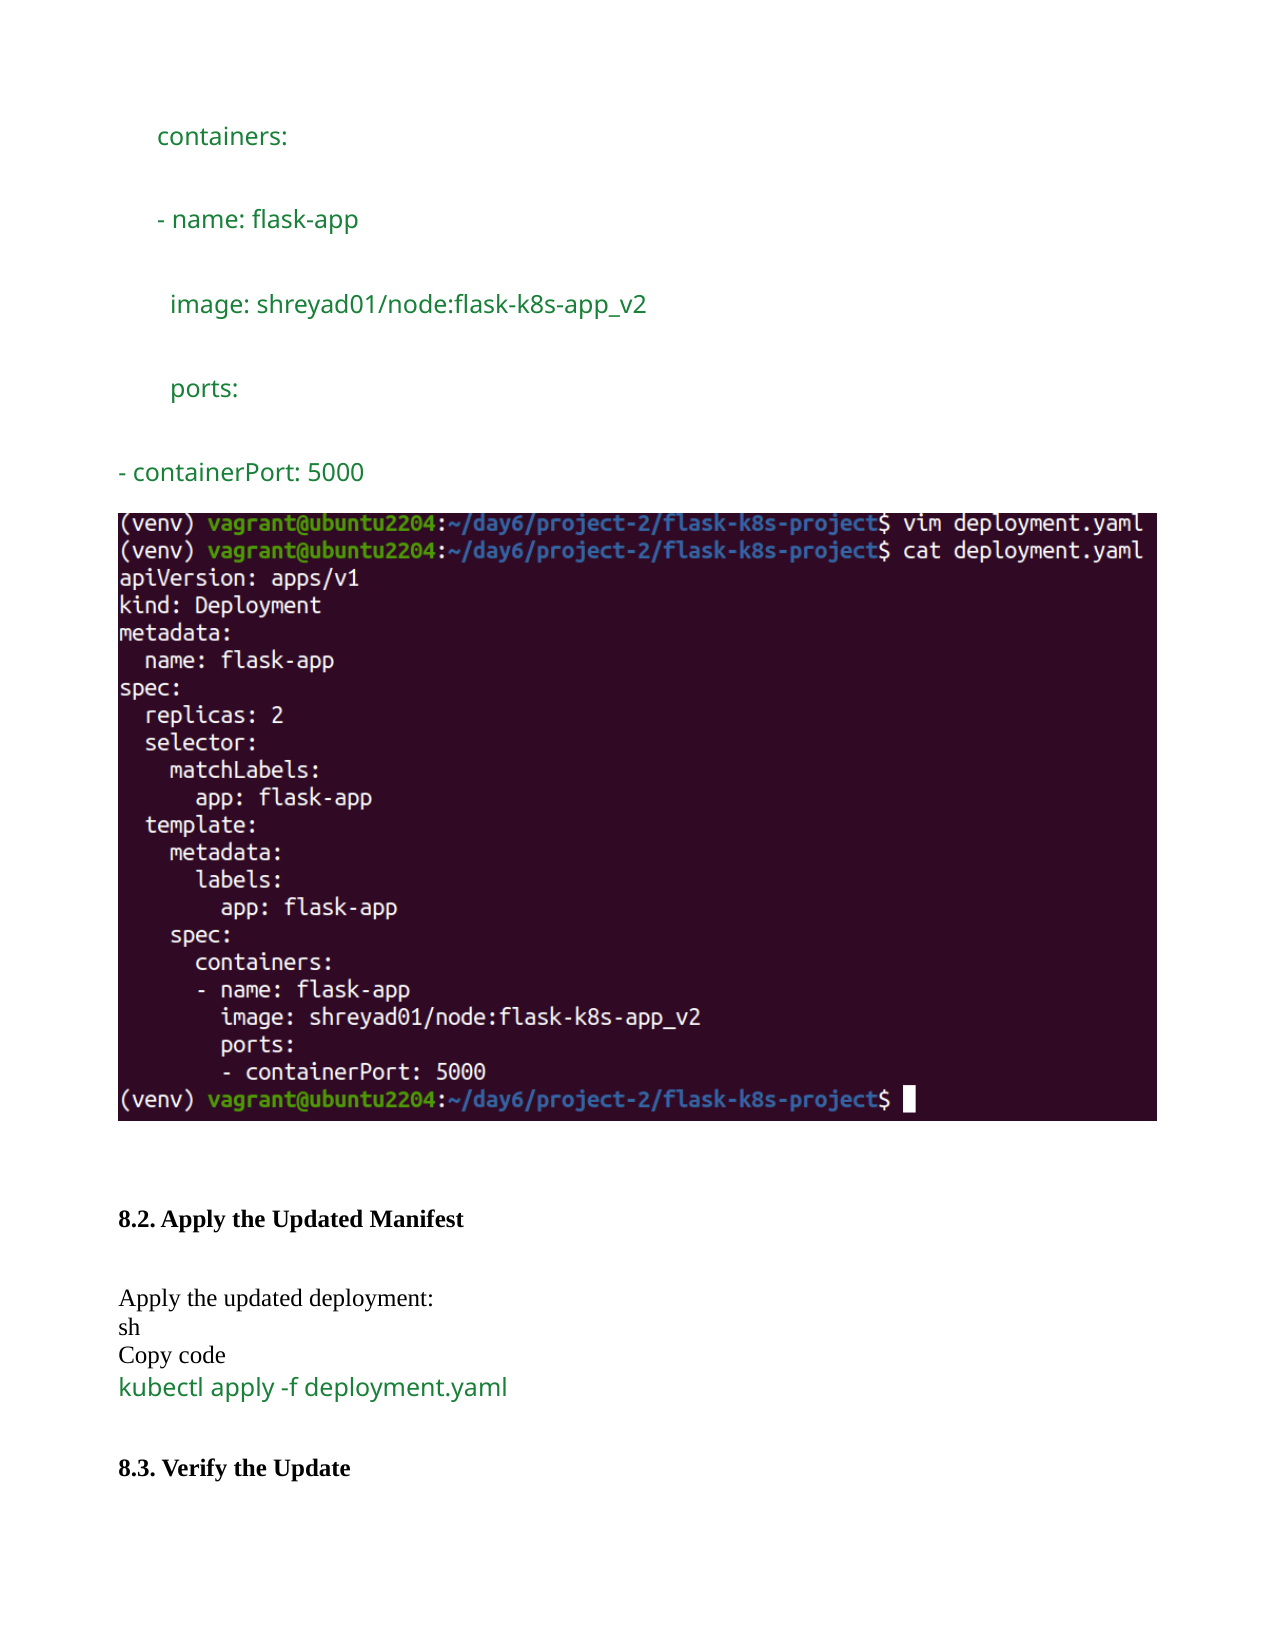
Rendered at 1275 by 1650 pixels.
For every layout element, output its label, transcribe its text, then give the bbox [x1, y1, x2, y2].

text 8.2. Apply the Updated Manifest [118, 1204, 1157, 1233]
text - name: flask-app [118, 202, 1157, 236]
text Apply the updated deployment: sh Copy code kubectl apply -f deployment.yaml [118, 1283, 1157, 1403]
text ports: [118, 370, 1157, 404]
text - containerPort: 5000 [118, 454, 1157, 488]
text containers: [118, 118, 1157, 152]
text 8.3. Verify the Update [118, 1453, 1157, 1482]
picture [118, 513, 1157, 1121]
text image: shreyad01/node:flask-k8s-app_v2 [118, 286, 1157, 320]
